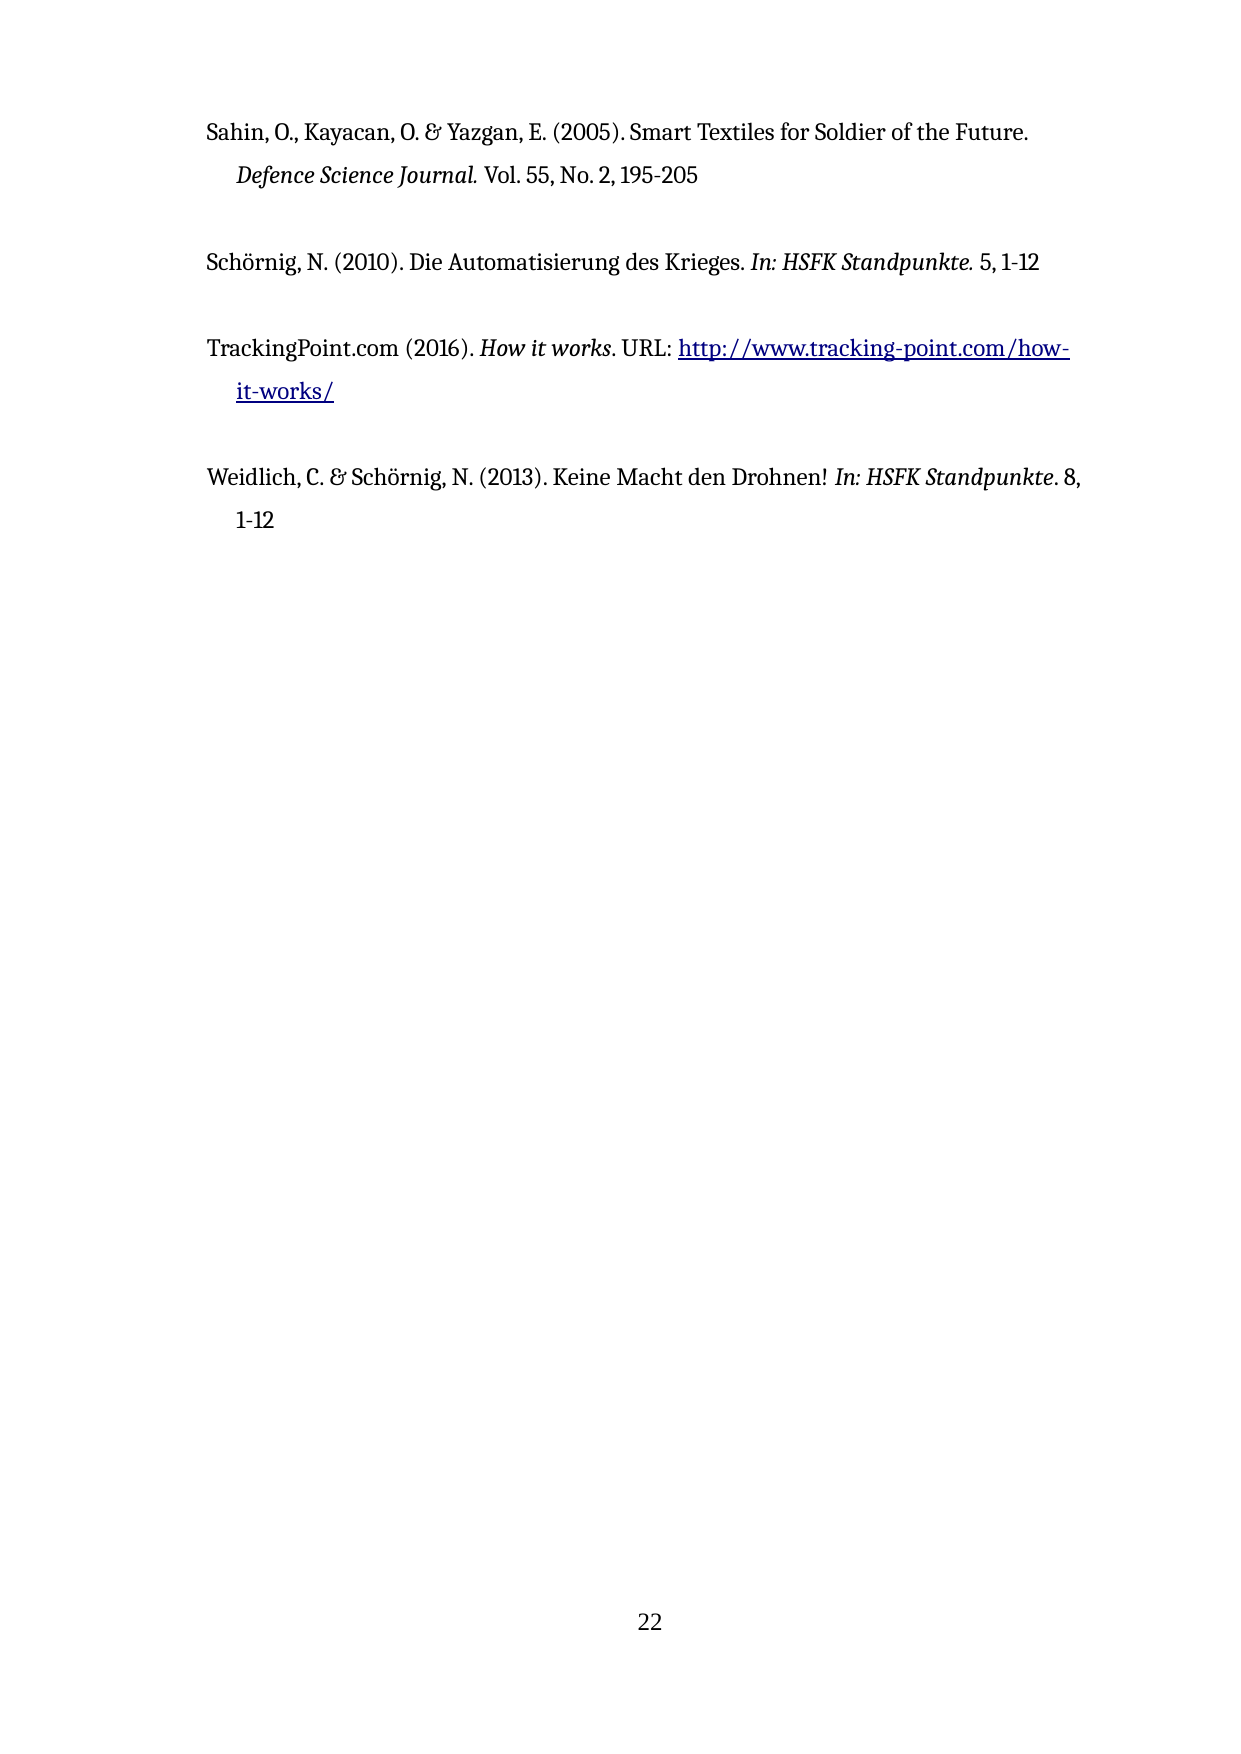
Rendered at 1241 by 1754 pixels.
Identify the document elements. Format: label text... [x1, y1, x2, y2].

text Schörnig, N. (2010). Die Automatisierung des Krieges. In: HSFK Standpunkte. 5, 1-12 [207, 247, 1093, 276]
text TrackingPoint.com (2016). How it works. URL: http://www.tracking-point.com/how-it-works/ [207, 334, 1093, 406]
text Sahin, O., Kayacan, O. & Yazgan, E. (2005). Smart Textiles for Soldier of the Future. Defence Science Journal. Vol. 55, No. 2, 195-205 [207, 118, 1093, 190]
text Weidlich, C. & Schörnig, N. (2013). Keine Macht den Drohnen! In: HSFK Standpunkte. 8, 1-12 [207, 463, 1093, 535]
